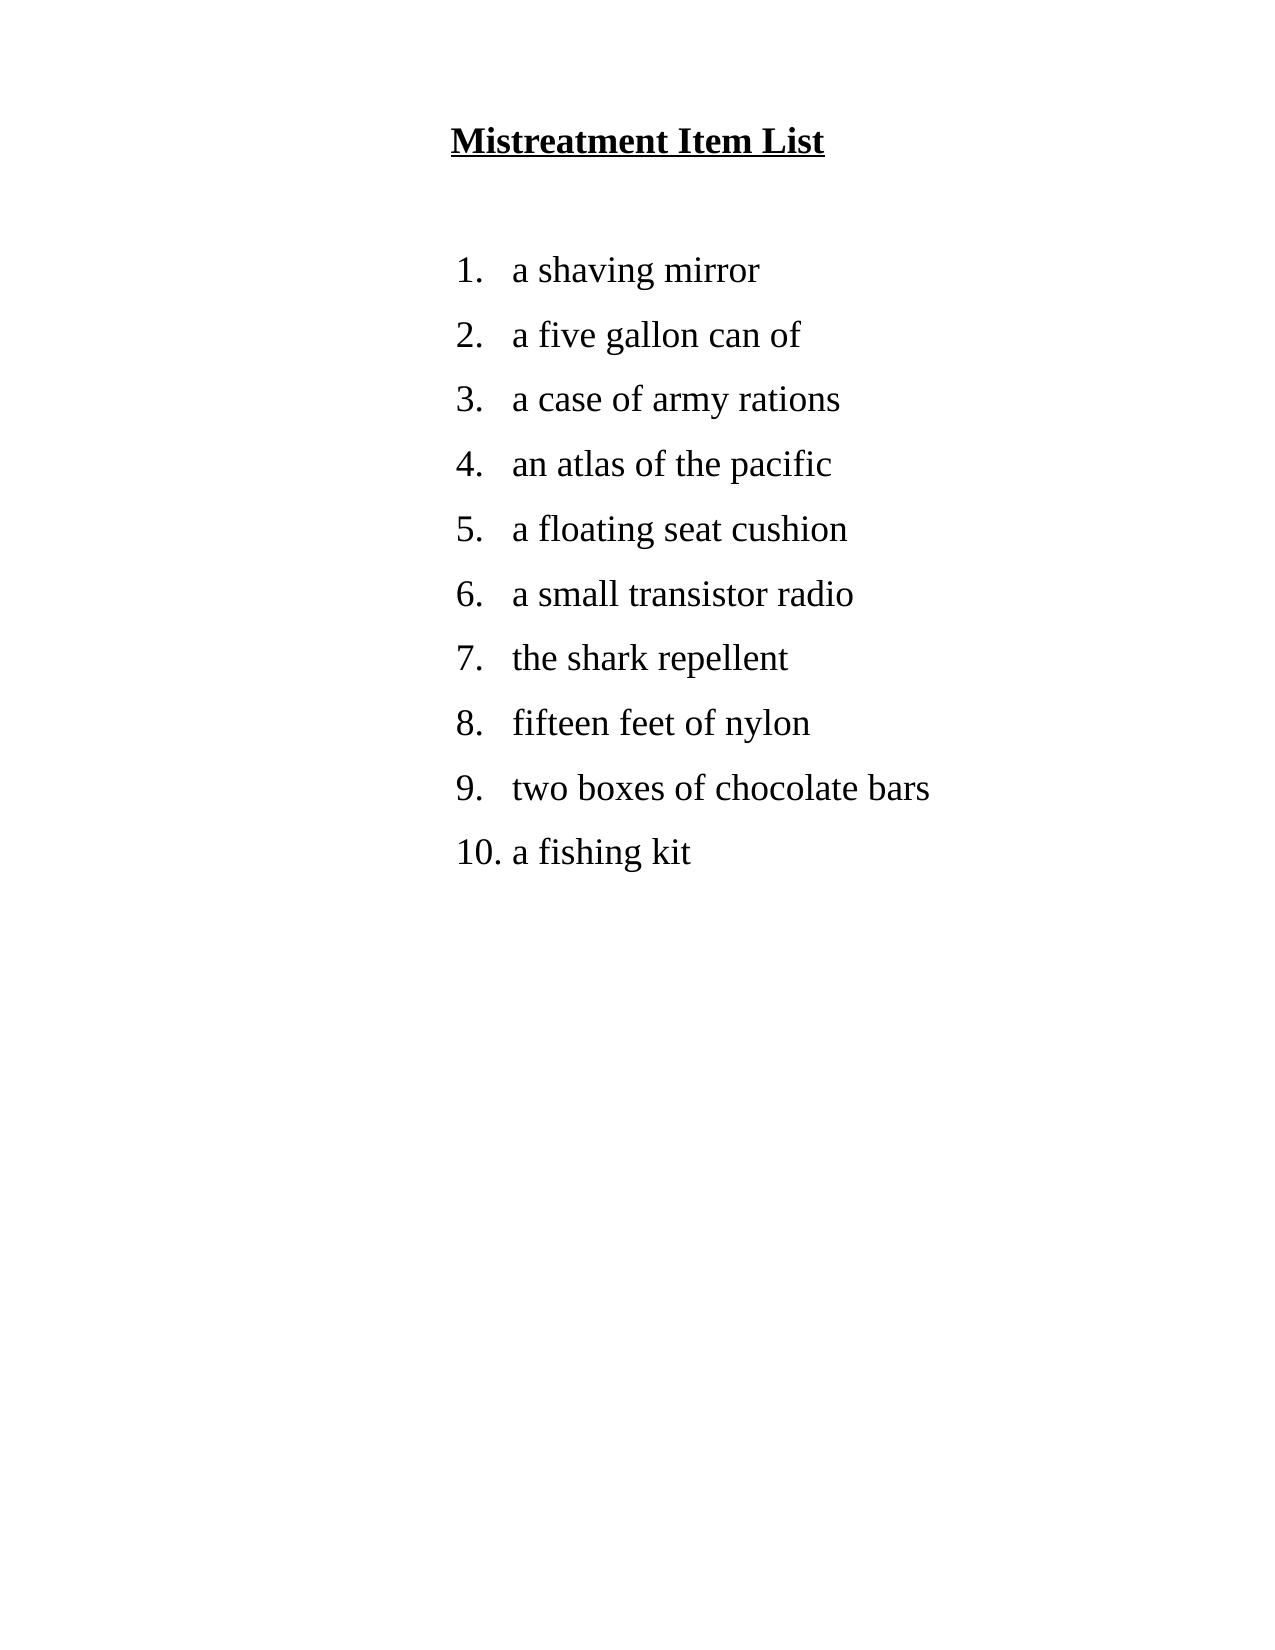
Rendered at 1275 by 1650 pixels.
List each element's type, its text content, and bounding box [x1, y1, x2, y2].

text 7. the shark repellent [456, 636, 1157, 679]
text 8. fifteen feet of nylon [456, 700, 1157, 743]
text 9. two boxes of chocolate bars [456, 765, 1157, 808]
text 4. an atlas of the pacific [456, 442, 1157, 485]
text 5. a floating seat cushion [456, 506, 1157, 549]
text 2. a five gallon can of [456, 312, 1157, 355]
text 1. a shaving mirror [456, 247, 1157, 291]
text 10. a fishing kit [456, 830, 1157, 873]
text Mistreatment Item List [118, 118, 1157, 161]
text 3. a case of army rations [456, 377, 1157, 420]
text 6. a small transistor radio [456, 571, 1157, 614]
